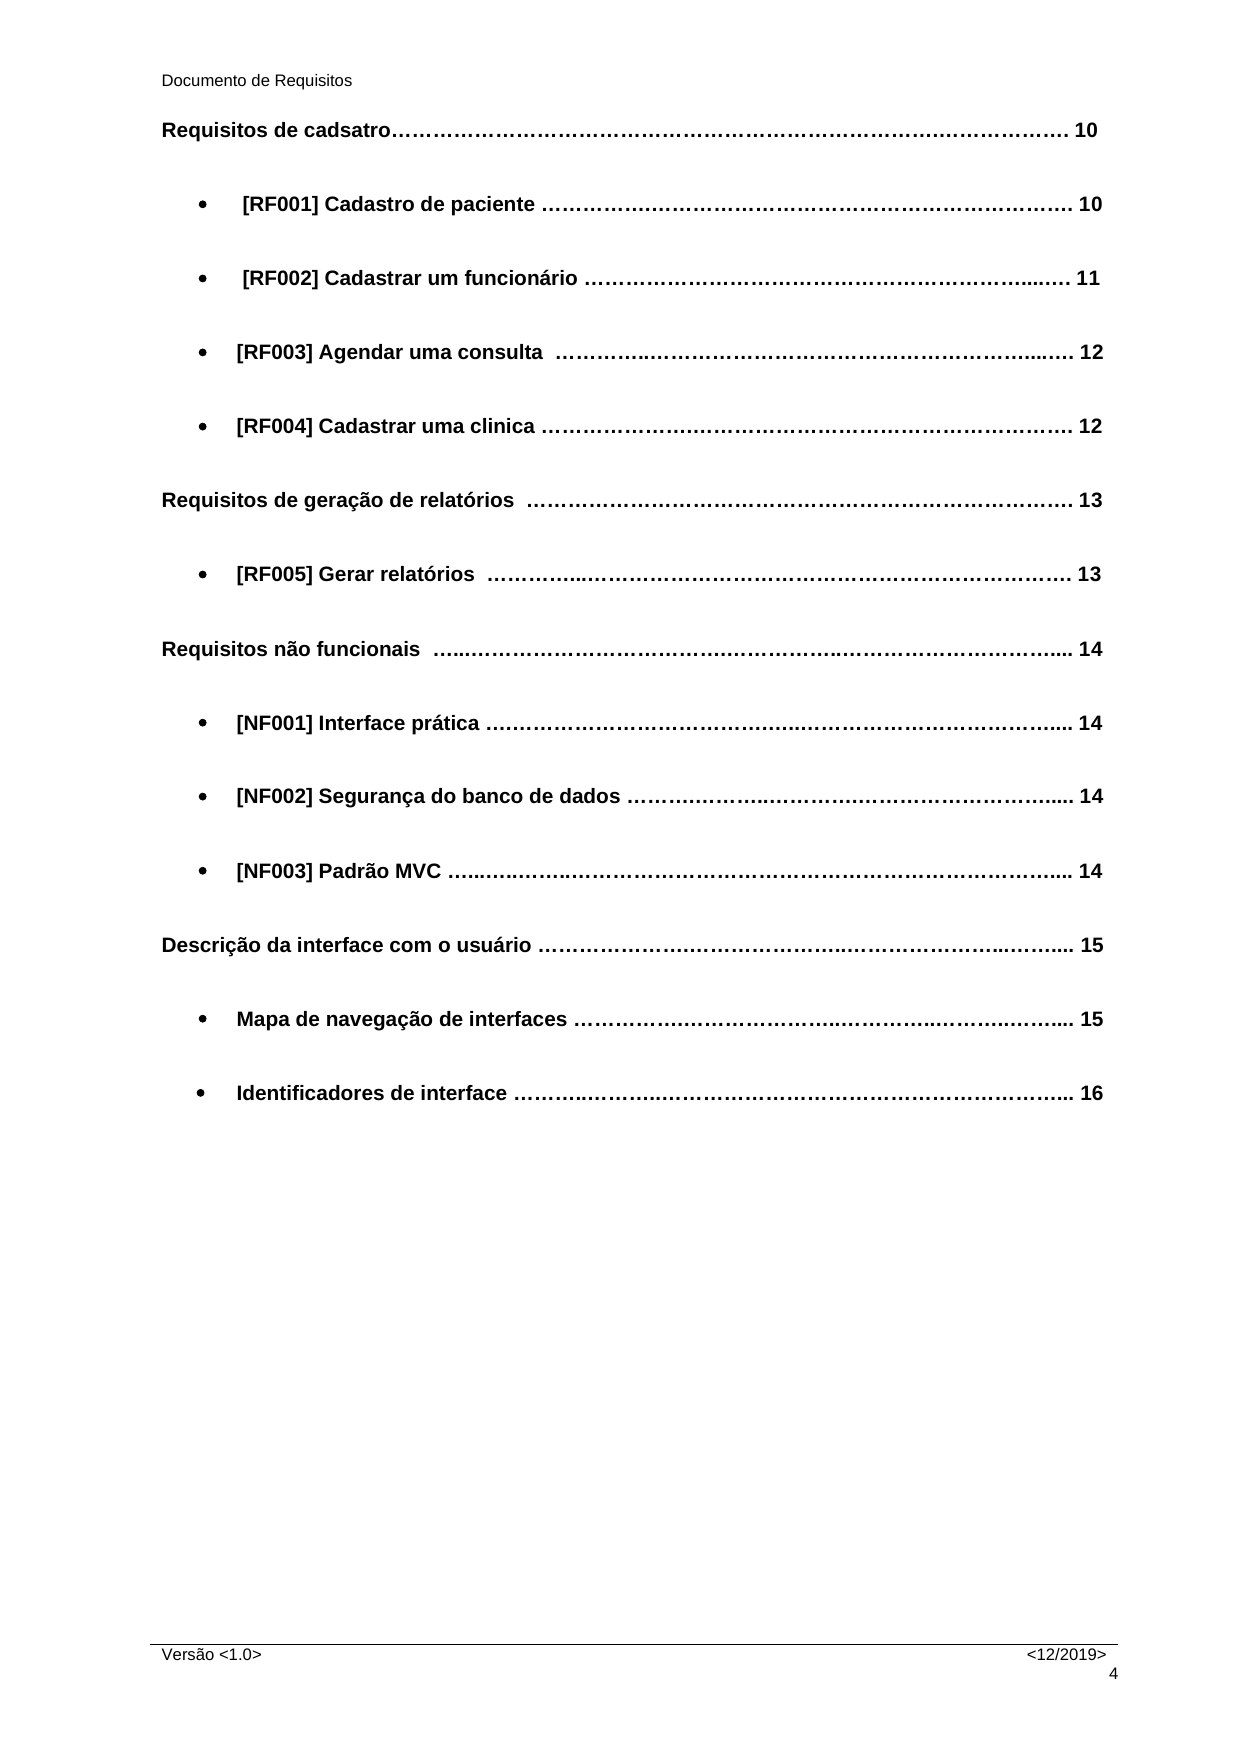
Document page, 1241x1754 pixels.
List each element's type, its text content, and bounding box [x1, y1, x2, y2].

list [NF002] Segurança do banco de dados ……….………..………….………………………..... 14 [199, 784, 1118, 808]
list [NF003] Padrão MVC …...…..……..…………………………………………………………….... 14 [199, 858, 1118, 882]
list [RF004] Cadastrar uma clinica ………………….………………………………………………. 12 [199, 414, 1118, 438]
list Identificadores de interface ………..………..…………………………………………………... 16 [161, 1081, 1118, 1104]
list [RF005] Gerar relatórios …………...……………………………………………………………. 13 [199, 562, 1118, 586]
list [NF001] Interface prática ….……………………………….…..……………………………….... 14 [199, 710, 1118, 734]
text Requisitos de cadsatro…………………………………………………………………….………………. 10 [161, 118, 1118, 142]
text Descrição da interface com o usuário ………………….…………………..…………………...…….... 15 [161, 932, 1118, 956]
list [RF001] Cadastro de paciente …………….……………………………………………………. 10 [199, 192, 1118, 216]
list [RF002] Cadastrar um funcionário ………………………………………………………....…. 11 [199, 266, 1118, 290]
list [RF003] Agendar uma consulta …………..………………………………………………....…. 12 [199, 340, 1118, 364]
list Mapa de navegação de interfaces …………….…………………..…………..………..…….... 15 [199, 1006, 1118, 1031]
text Requisitos de geração de relatórios ……………………………………………………………………. 13 [161, 488, 1118, 512]
text Requisitos não funcionais …...……………………………….……………..………………………….... 14 [161, 636, 1118, 660]
